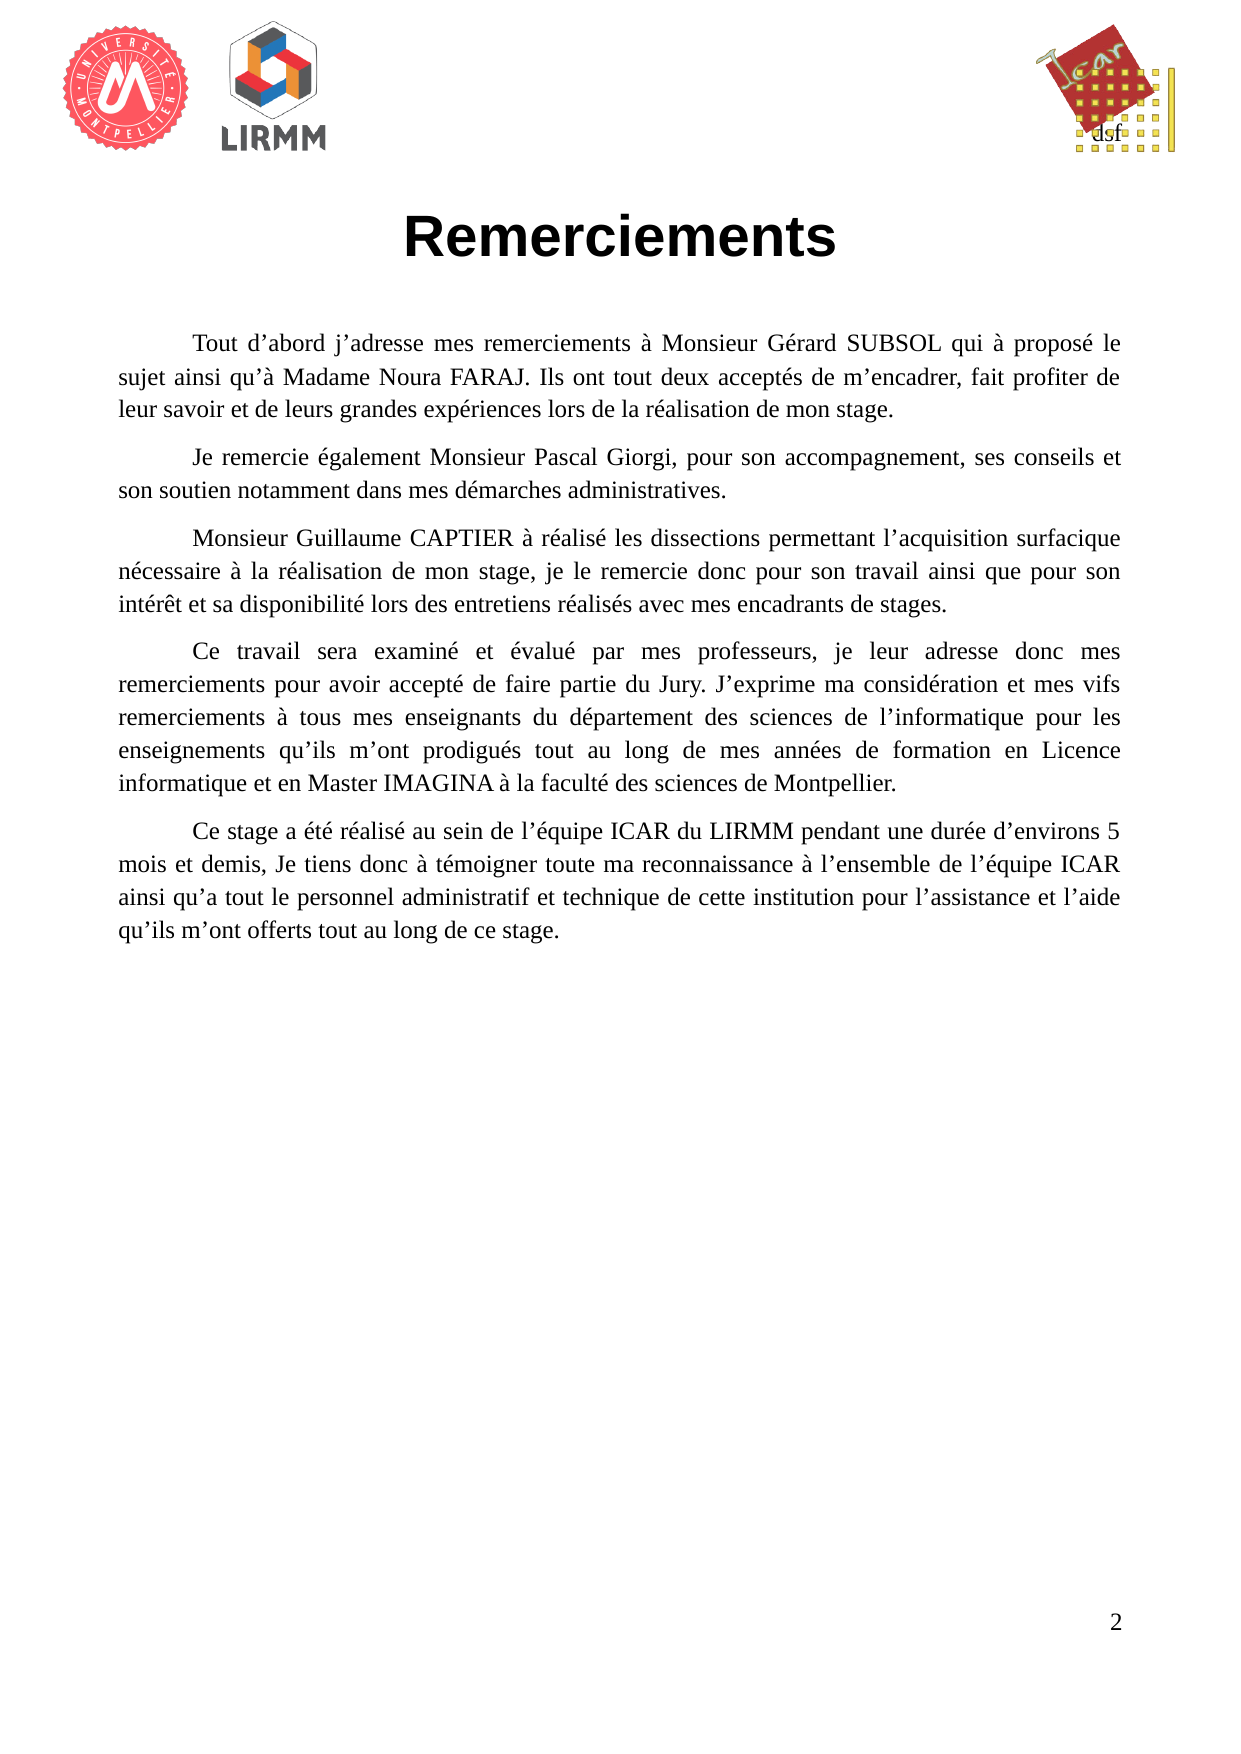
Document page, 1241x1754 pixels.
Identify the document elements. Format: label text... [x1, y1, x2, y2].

picture [203, 16, 343, 155]
text Je remercie également Monsieur Pascal Giorgi, pour son accompagnement, ses conseils et son soutien notamment dans mes démarches administratives. [118, 442, 1122, 504]
text Tout d’abord j’adresse mes remerciements à Monsieur Gérard SUBSOL qui à proposé le sujet ainsi qu’à Madame Noura FARAJ. Ils ont tout deux acceptés de m’encadrer, fait profiter de leur savoir et de leurs grandes expériences lors de la réalisation de mon stage. [118, 328, 1122, 423]
picture [57, 13, 201, 156]
text Monsieur Guillaume CAPTIER à réalisé les dissections permettant l’acquisition surfacique nécessaire à la réalisation de mon stage, je le remercie donc pour son travail ainsi que pour son intérêt et sa disponibilité lors des entretiens réalisés avec mes encadrants de stages. [118, 523, 1122, 618]
text Ce stage a été réalisé au sein de l’équipe ICAR du LIRMM pendant une durée d’environs 5 mois et demis, Je tiens donc à témoigner toute ma reconnaissance à l’ensemble de l’équipe ICAR ainsi qu’a tout le personnel administratif et technique de cette institution pour l’assistance et l’aide qu’ils m’ont offerts tout au long de ce stage. [118, 816, 1122, 944]
title Remerciements [118, 201, 1122, 268]
picture [1025, 6, 1177, 154]
text Ce travail sera examiné et évalué par mes professeurs, je leur adresse donc mes remerciements pour avoir accepté de faire partie du Jury. J’exprime ma considération et mes vifs remerciements à tous mes enseignants du département des sciences de l’informatique pour les enseignements qu’ils m’ont prodigués tout au long de mes années de formation en Licence informatique et en Master IMAGINA à la faculté des sciences de Montpellier. [118, 636, 1122, 797]
